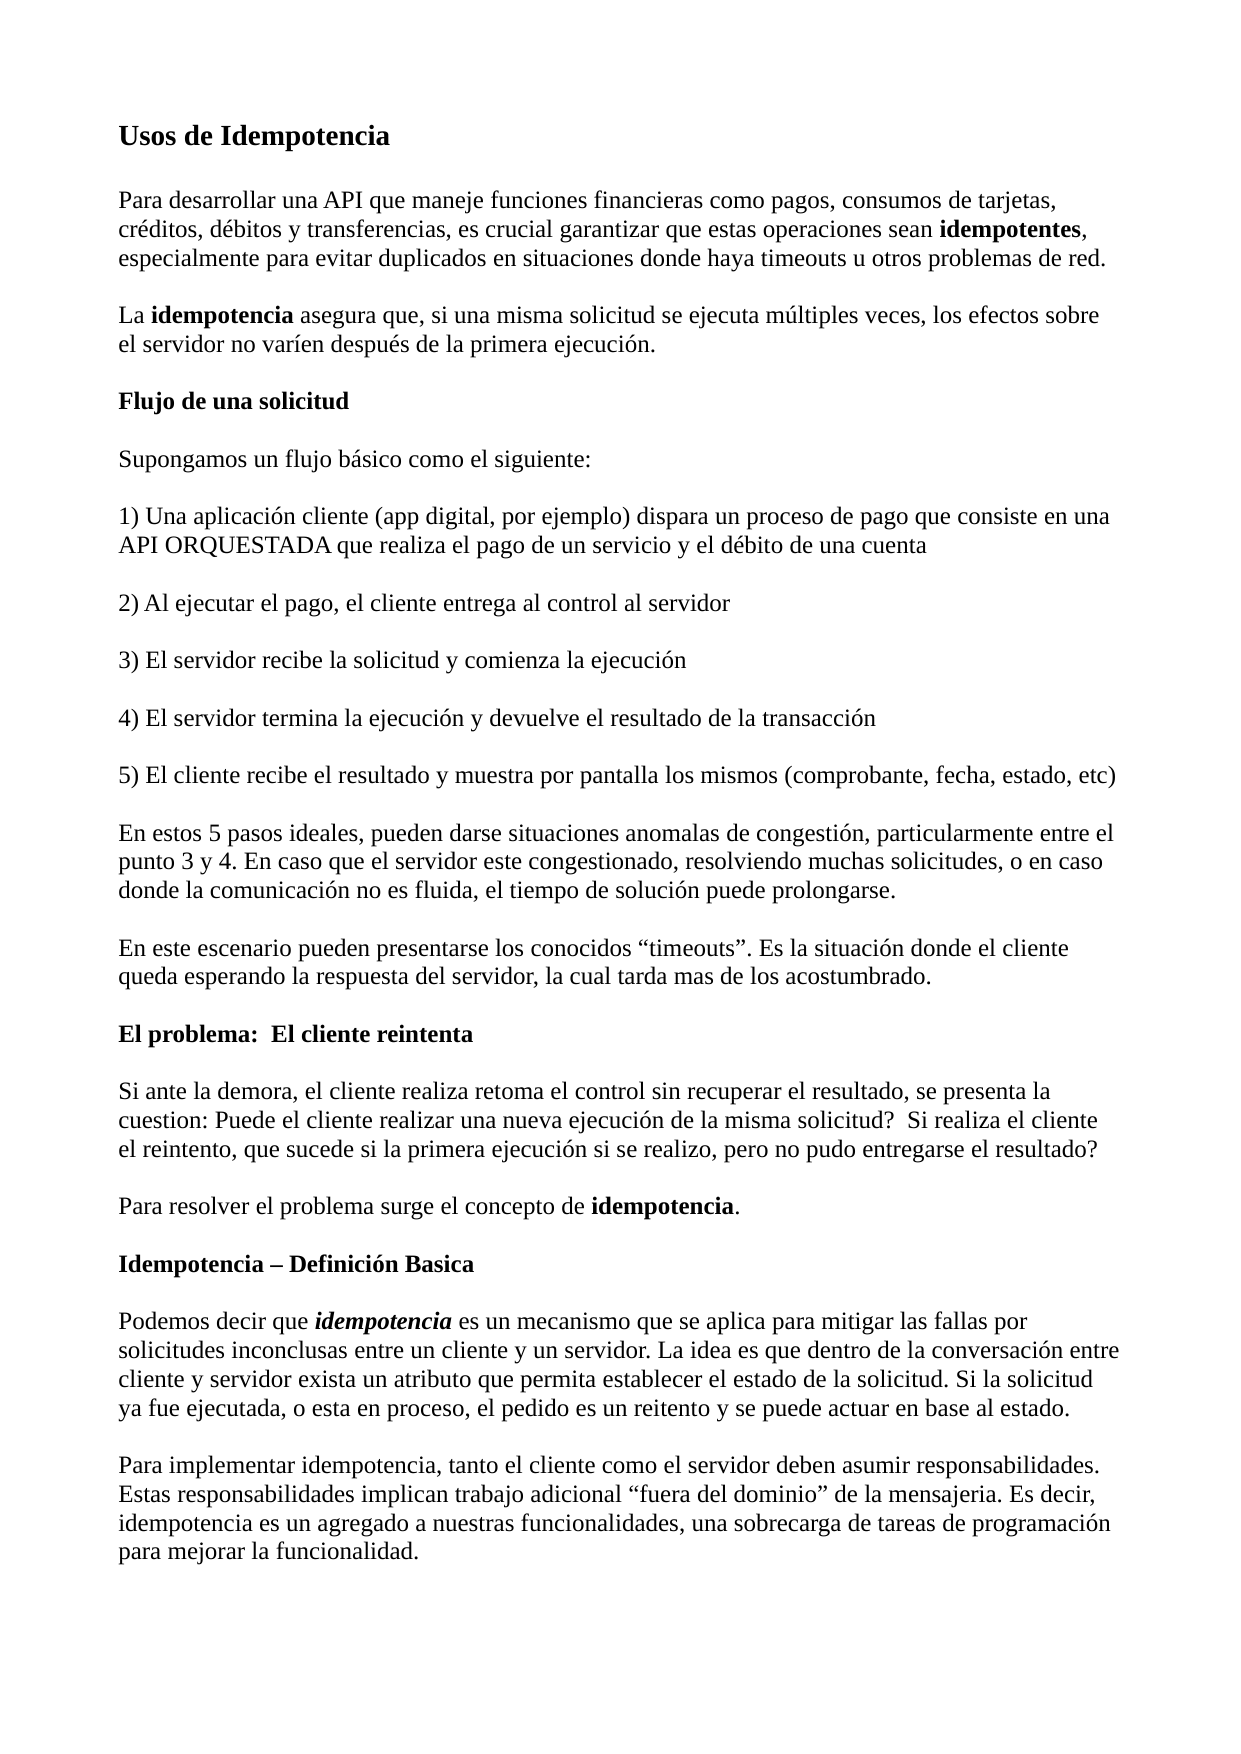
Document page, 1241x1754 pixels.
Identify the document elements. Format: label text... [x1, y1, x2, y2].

text 5) El cliente recibe el resultado y muestra por pantalla los mismos (comprobante, fecha, estado, etc) [118, 760, 1122, 789]
text Para implementar idempotencia, tanto el cliente como el servidor deben asumir responsabilidades. Estas responsabilidades implican trabajo adicional “fuera del dominio” de la mensajeria. Es decir, idempotencia es un agregado a nuestras funcionalidades, una sobrecarga de tareas de programación para mejorar la funcionalidad. [118, 1450, 1122, 1565]
text 4) El servidor termina la ejecución y devuelve el resultado de la transacción [118, 703, 1122, 731]
text El problema: El cliente reintenta [118, 1019, 1122, 1048]
text 2) Al ejecutar el pago, el cliente entrega al control al servidor [118, 588, 1122, 616]
text En estos 5 pasos ideales, pueden darse situaciones anomalas de congestión, particularmente entre el punto 3 y 4. En caso que el servidor este congestionado, resolviendo muchas solicitudes, o en caso donde la comunicación no es fluida, el tiempo de solución puede prolongarse. [118, 818, 1122, 904]
text Supongamos un flujo básico como el siguiente: [118, 444, 1122, 473]
text En este escenario pueden presentarse los conocidos “timeouts”. Es la situación donde el cliente queda esperando la respuesta del servidor, la cual tarda mas de los acostumbrado. [118, 933, 1122, 990]
text Idempotencia – Definición Basica [118, 1249, 1122, 1278]
text 3) El servidor recibe la solicitud y comienza la ejecución [118, 645, 1122, 674]
text Podemos decir que idempotencia es un mecanismo que se aplica para mitigar las fallas por solicitudes inconclusas entre un cliente y un servidor. La idea es que dentro de la conversación entre cliente y servidor exista un atributo que permita establecer el estado de la solicitud. Si la solicitud ya fue ejecutada, o esta en proceso, el pedido es un reitento y se puede actuar en base al estado. [118, 1306, 1122, 1421]
text Para resolver el problema surge el concepto de idempotencia. [118, 1191, 1122, 1220]
text Usos de Idempotencia [118, 118, 1122, 152]
text Flujo de una solicitud [118, 386, 1122, 415]
text La idempotencia asegura que, si una misma solicitud se ejecuta múltiples veces, los efectos sobre el servidor no varíen después de la primera ejecución. [118, 300, 1122, 358]
text Si ante la demora, el cliente realiza retoma el control sin recuperar el resultado, se presenta la cuestion: Puede el cliente realizar una nueva ejecución de la misma solicitud? Si realiza el cliente el reintento, que sucede si la primera ejecución si se realizo, pero no pudo entregarse el resultado? [118, 1076, 1122, 1163]
text 1) Una aplicación cliente (app digital, por ejemplo) dispara un proceso de pago que consiste en una API ORQUESTADA que realiza el pago de un servicio y el débito de una cuenta [118, 501, 1122, 559]
text Para desarrollar una API que maneje funciones financieras como pagos, consumos de tarjetas, créditos, débitos y transferencias, es crucial garantizar que estas operaciones sean idempotentes, especialmente para evitar duplicados en situaciones donde haya timeouts u otros problemas de red. [118, 185, 1122, 271]
